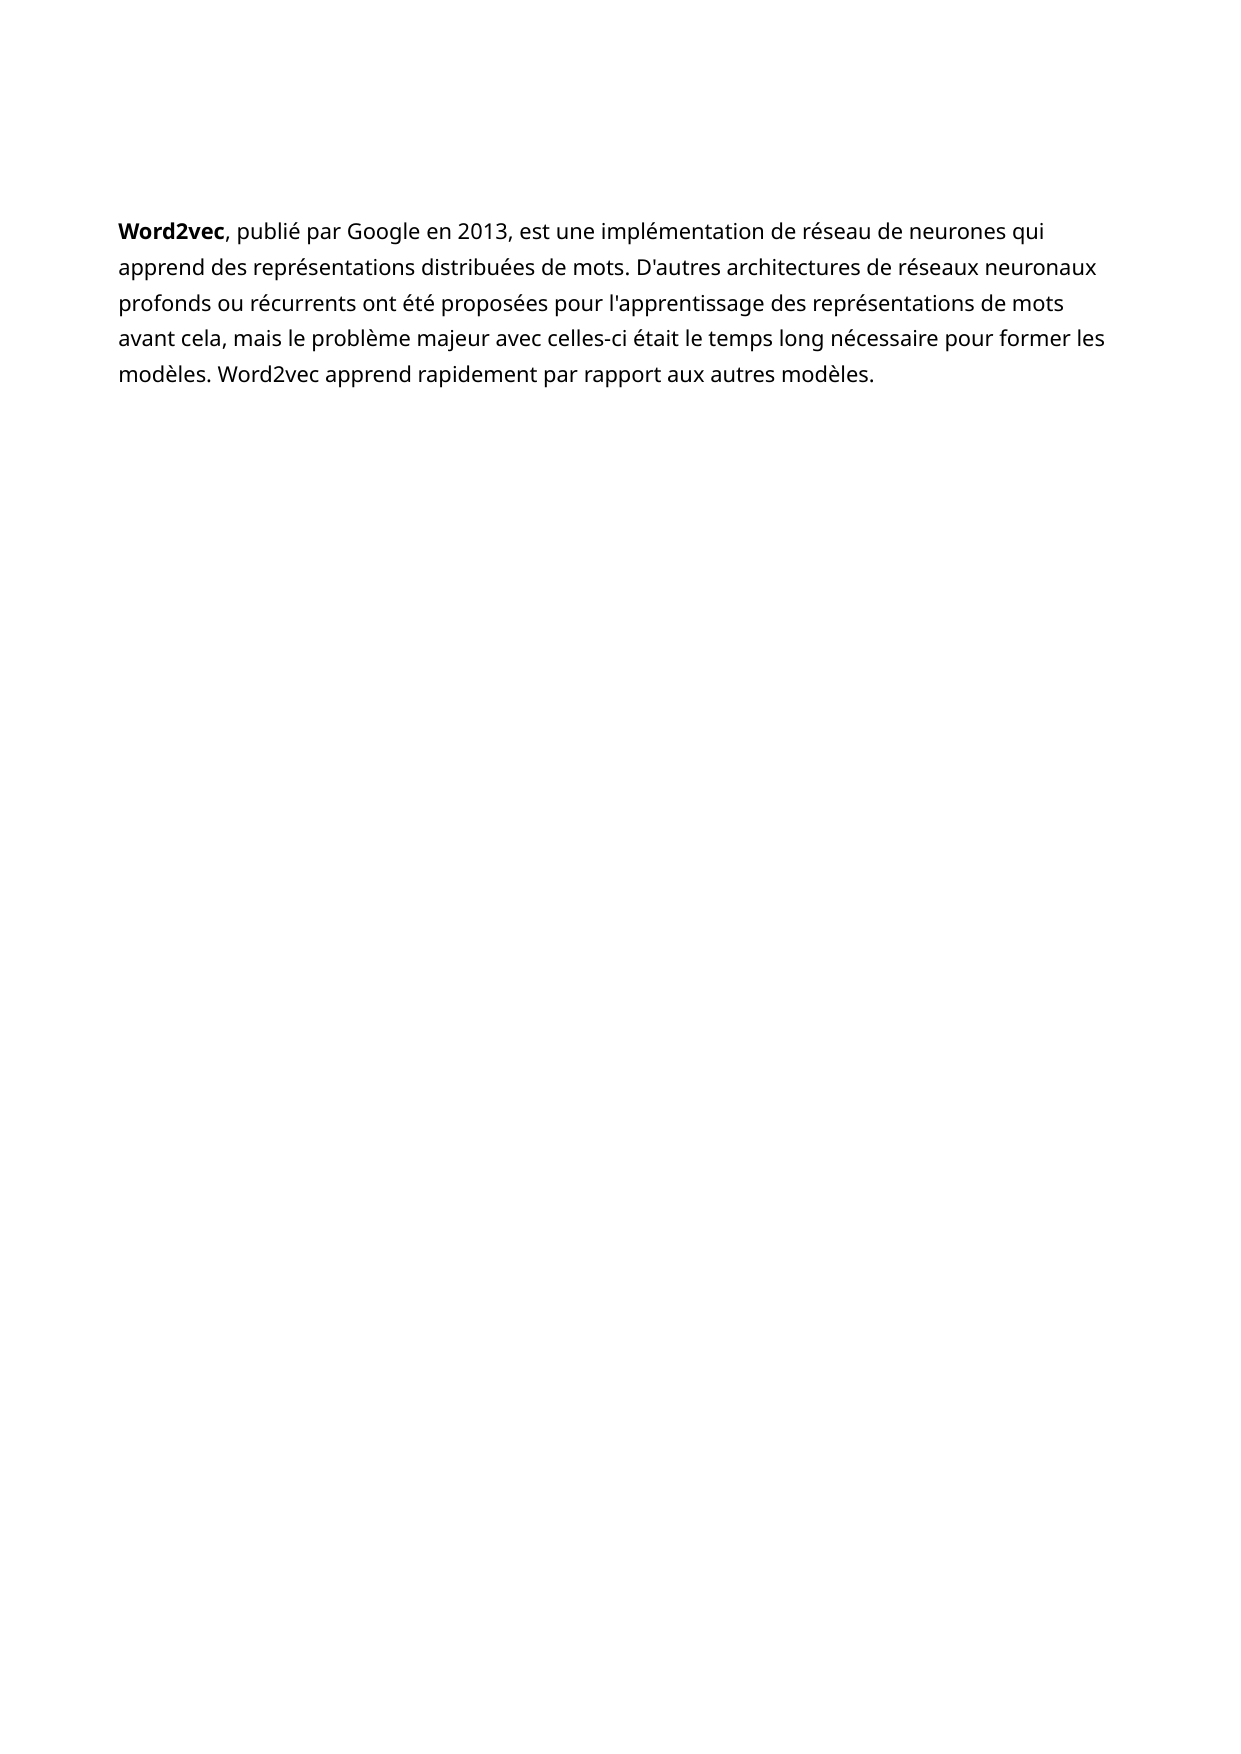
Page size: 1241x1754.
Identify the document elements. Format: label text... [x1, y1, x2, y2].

text Word2vec, publié par Google en 2013, est une implémentation de réseau de neurones qui apprend des représentations distribuées de mots. D'autres architectures de réseaux neuronaux profonds ou récurrents ont été proposées pour l'apprentissage des représentations de mots avant cela, mais le problème majeur avec celles-ci était le temps long nécessaire pour former les modèles. Word2vec apprend rapidement par rapport aux autres modèles. [118, 216, 1122, 423]
